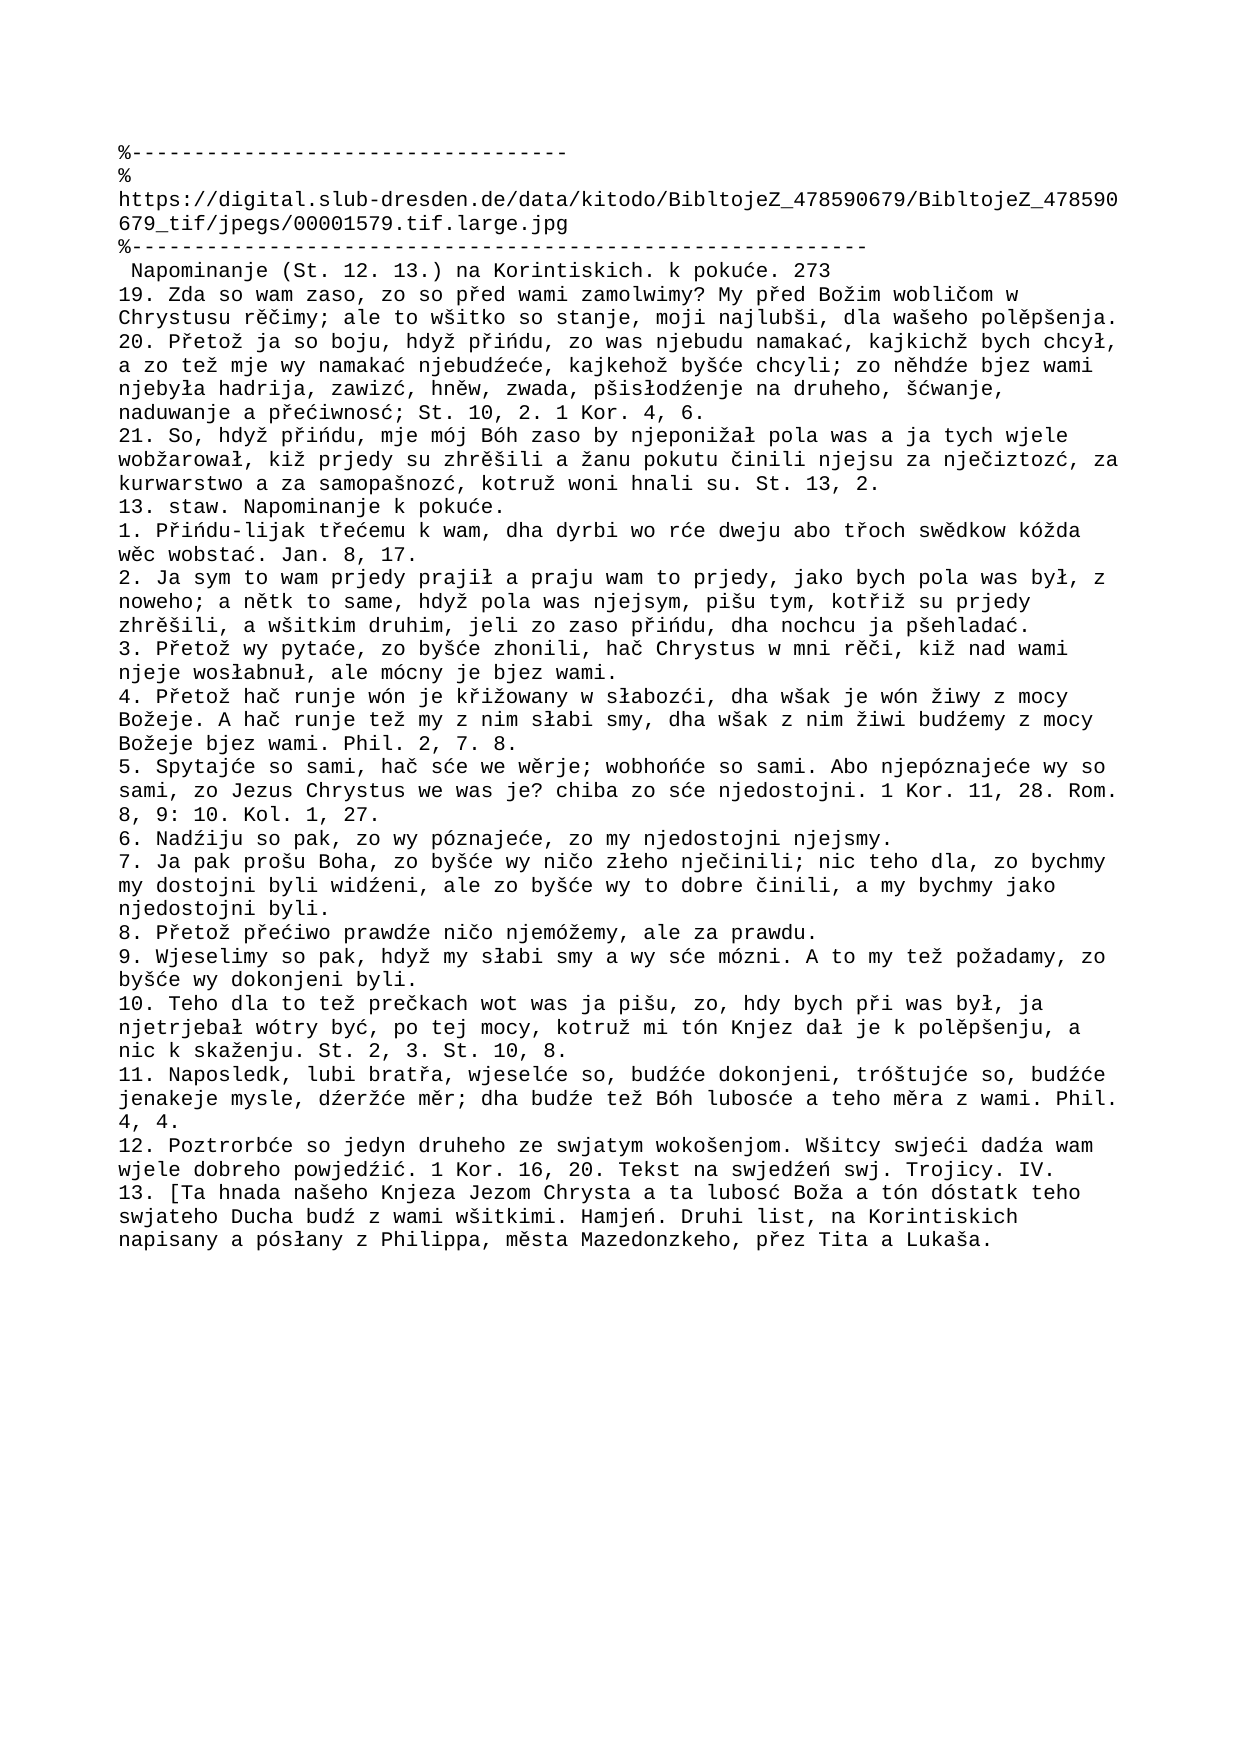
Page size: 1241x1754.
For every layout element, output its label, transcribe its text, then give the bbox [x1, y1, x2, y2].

text 21. So, hdyž přińdu, mje mój Bóh zaso by njeponižał pola was a ja tych wjele wobžarował, kiž prjedy su zhrěšili a žanu pokutu činili njejsu za nječiztozć, za kurwarstwo a za samopašnozć, kotruž woni hnali su. St. 13, 2. [118, 426, 1122, 496]
text 12. Poztrorbće so jedyn druheho ze swjatym wokošenjom. Wšitcy swjeći dadźa wam wjele dobreho powjedźić. 1 Kor. 16, 20. Tekst na swjedźeń swj. Trojicy. IV. [118, 1135, 1122, 1182]
text %----------------------------------- [118, 142, 1122, 165]
text % https://digital.slub-dresden.de/data/kitodo/BibltojeZ_478590679/BibltojeZ_478590679_tif/jpegs/00001579.tif.large.jpg [118, 165, 1122, 236]
text 3. Přetož wy pytaće, zo byšće zhonili, hač Chrystus w mni rěči, kiž nad wami njeje wosłabnuł, ale mócny je bjez wami. [118, 638, 1122, 686]
text 5. Spytajće so sami, hač sće we wěrje; wobhońće so sami. Abo njepóznajeće wy so sami, zo Jezus Chrystus we was je? chiba zo sće njedostojni. 1 Kor. 11, 28. Rom. 8, 9: 10. Kol. 1, 27. [118, 757, 1122, 827]
text 20. Přetož ja so boju, hdyž přińdu, zo was njebudu namakać, kajkichž bych chcył, a zo tež mje wy namakać njebudźeće, kajkehož byšće chcyli; zo něhdźe bjez wami njebyła hadrija, zawizć, hněw, zwada, pšisłodźenje na druheho, šćwanje, naduwanje a přećiwnosć; St. 10, 2. 1 Kor. 4, 6. [118, 331, 1122, 426]
text 4. Přetož hač runje wón je křižowany w słabozći, dha wšak je wón žiwy z mocy Božeje. A hač runje tež my z nim słabi smy, dha wšak z nim žiwi budźemy z mocy Božeje bjez wami. Phil. 2, 7. 8. [118, 686, 1122, 757]
text 8. Přetož přećiwo prawdźe ničo njemóžemy, ale za prawdu. [118, 922, 1122, 946]
text %----------------------------------------------------------- [118, 236, 1122, 260]
text 19. Zda so wam zaso, zo so před wami zamolwimy? My před Božim wobličom w Chrystusu rěčimy; ale to wšitko so stanje, moji najlubši, dla wašeho polěpšenja. [118, 284, 1122, 331]
text 13. [Ta hnada našeho Knjeza Jezom Chrysta a ta lubosć Boža a tón dóstatk teho swjateho Ducha budź z wami wšitkimi. Hamjeń. Druhi list, na Korintiskich napisany a pósłany z Philippa, města Mazedonzkeho, přez Tita a Lukaša. [118, 1182, 1122, 1253]
text 6. Nadźiju so pak, zo wy póznajeće, zo my njedostojni njejsmy. [118, 827, 1122, 851]
text 2. Ja sym to wam prjedy prajił a praju wam to prjedy, jako bych pola was był, z noweho; a nětk to same, hdyž pola was njejsym, pišu tym, kotřiž su prjedy zhrěšili, a wšitkim druhim, jeli zo zaso přińdu, dha nochcu ja pšehladać. [118, 567, 1122, 638]
text Napominanje (St. 12. 13.) na Korintiskich. k pokuće. 273 [118, 260, 1122, 284]
text 1. Přińdu-lijak třećemu k wam, dha dyrbi wo rće dweju abo třoch swědkow kóžda wěc wobstać. Jan. 8, 17. [118, 520, 1122, 567]
text 10. Teho dla to tež prečkach wot was ja pišu, zo, hdy bych při was był, ja njetrjebał wótry być, po tej mocy, kotruž mi tón Knjez dał je k polěpšenju, a nic k skaženju. St. 2, 3. St. 10, 8. [118, 993, 1122, 1064]
text 11. Naposledk, lubi bratřa, wjeselće so, budźće dokonjeni, tróštujće so, budźće jenakeje mysle, dźeržće měr; dha budźe tež Bóh lubosće a teho měra z wami. Phil. 4, 4. [118, 1064, 1122, 1135]
text 13. staw. Napominanje k pokuće. [118, 496, 1122, 520]
text 7. Ja pak prošu Boha, zo byšće wy ničo złeho nječinili; nic teho dla, zo bychmy my dostojni byli widźeni, ale zo byšće wy to dobre činili, a my bychmy jako njedostojni byli. [118, 851, 1122, 922]
text 9. Wjeselimy so pak, hdyž my słabi smy a wy sće mózni. A to my tež požadamy, zo byšće wy dokonjeni byli. [118, 946, 1122, 993]
